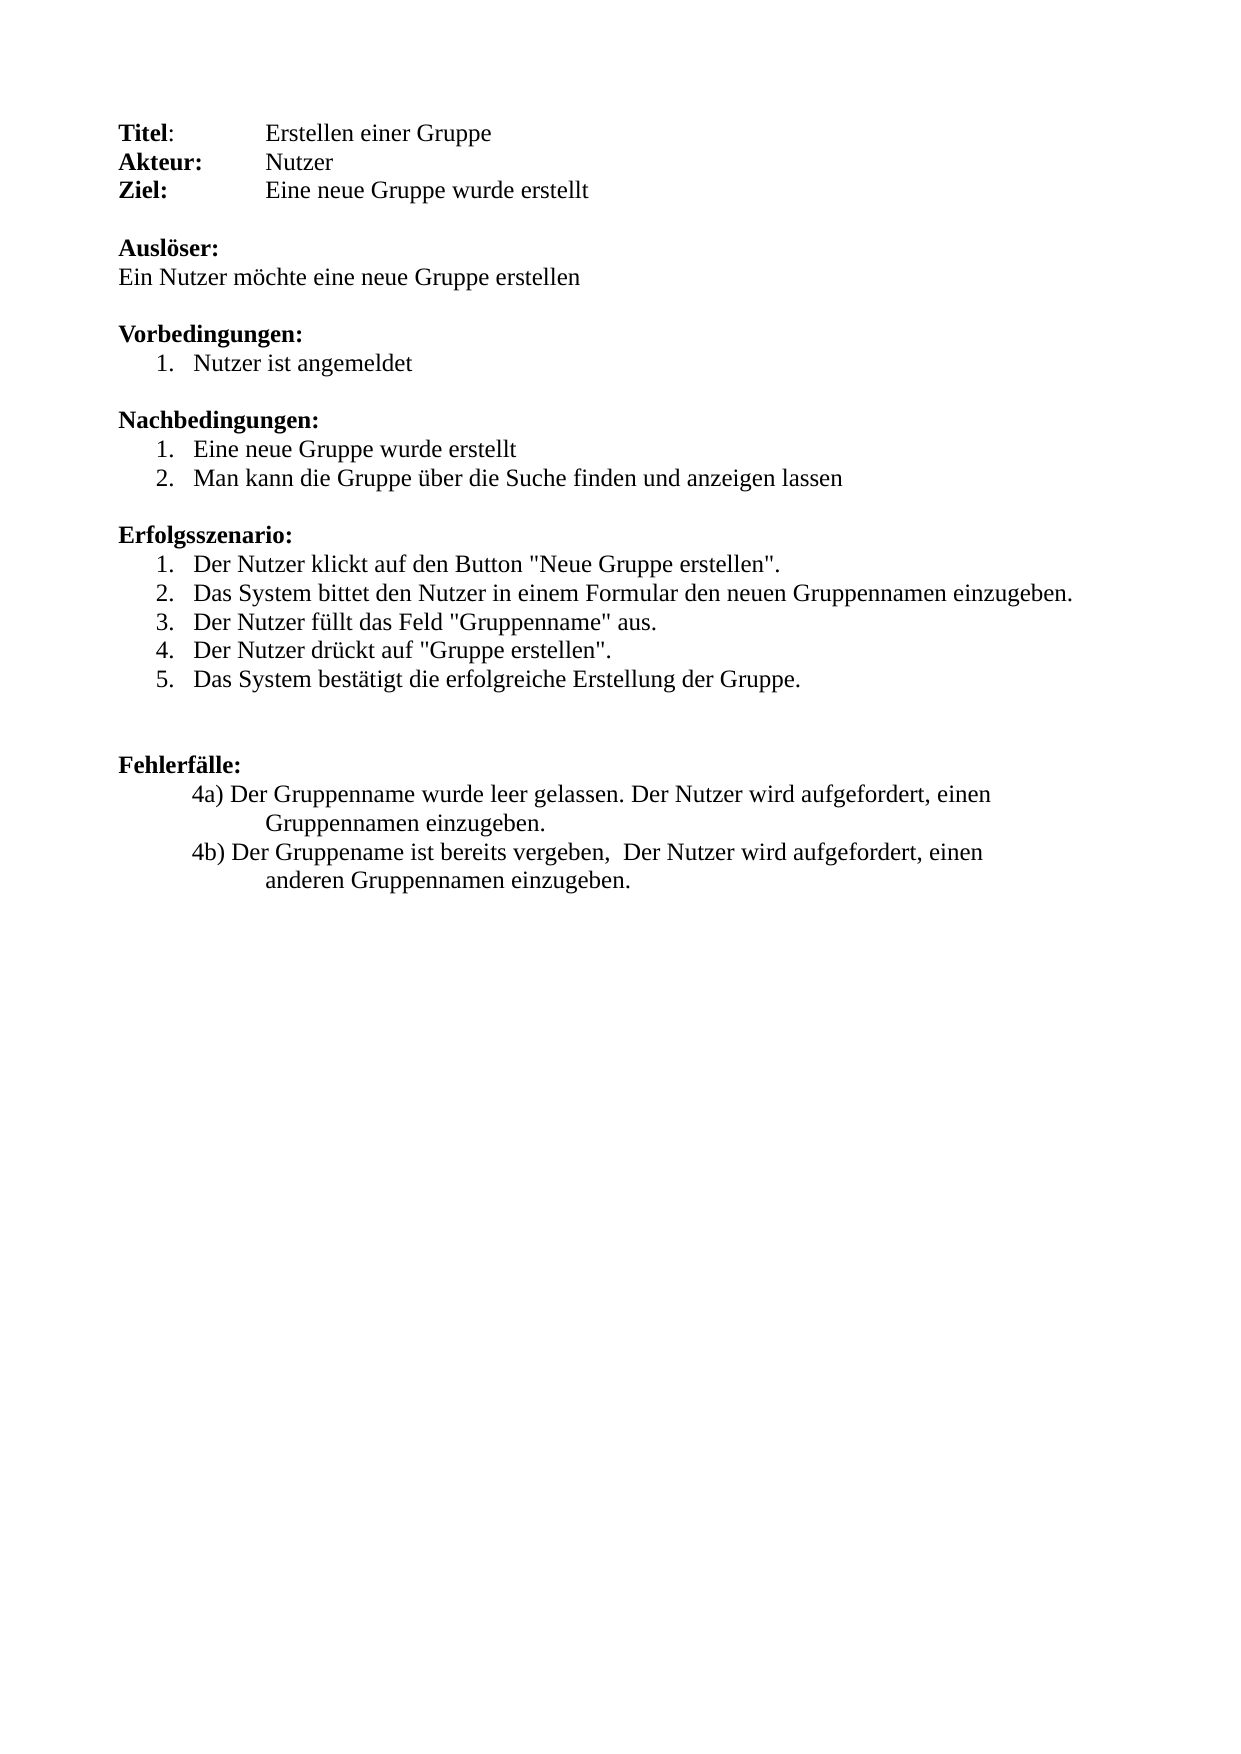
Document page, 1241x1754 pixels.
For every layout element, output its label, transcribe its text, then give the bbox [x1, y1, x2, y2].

text 4b) Der Gruppename ist bereits vergeben, Der Nutzer wird aufgefordert, einen [118, 837, 1122, 866]
list Man kann die Gruppe über die Suche finden und anzeigen lassen [156, 463, 1122, 492]
text Akteur: Nutzer [118, 147, 1122, 176]
list Nutzer ist angemeldet [156, 348, 1122, 377]
text Erfolgsszenario: [118, 521, 1122, 549]
list Der Nutzer füllt das Feld "Gruppenname" aus. [156, 607, 1122, 636]
text Auslöser: [118, 233, 1122, 262]
text Fehlerfälle: [118, 751, 1122, 779]
text 4a) Der Gruppenname wurde leer gelassen. Der Nutzer wird aufgefordert, einen [118, 779, 1122, 808]
text Ein Nutzer möchte eine neue Gruppe erstellen [118, 262, 1122, 291]
list Das System bestätigt die erfolgreiche Erstellung der Gruppe. [156, 664, 1122, 693]
list Eine neue Gruppe wurde erstellt [156, 434, 1122, 463]
text Gruppennamen einzugeben. [118, 808, 1122, 837]
text anderen Gruppennamen einzugeben. [118, 866, 1122, 894]
list Der Nutzer klickt auf den Button "Neue Gruppe erstellen". [156, 549, 1122, 578]
text Titel: Erstellen einer Gruppe [118, 118, 1122, 147]
text Ziel: Eine neue Gruppe wurde erstellt [118, 176, 1122, 204]
text Vorbedingungen: [118, 319, 1122, 348]
list Das System bittet den Nutzer in einem Formular den neuen Gruppennamen einzugeben. [156, 578, 1122, 607]
list Der Nutzer drückt auf "Gruppe erstellen". [156, 636, 1122, 664]
text Nachbedingungen: [118, 406, 1122, 434]
